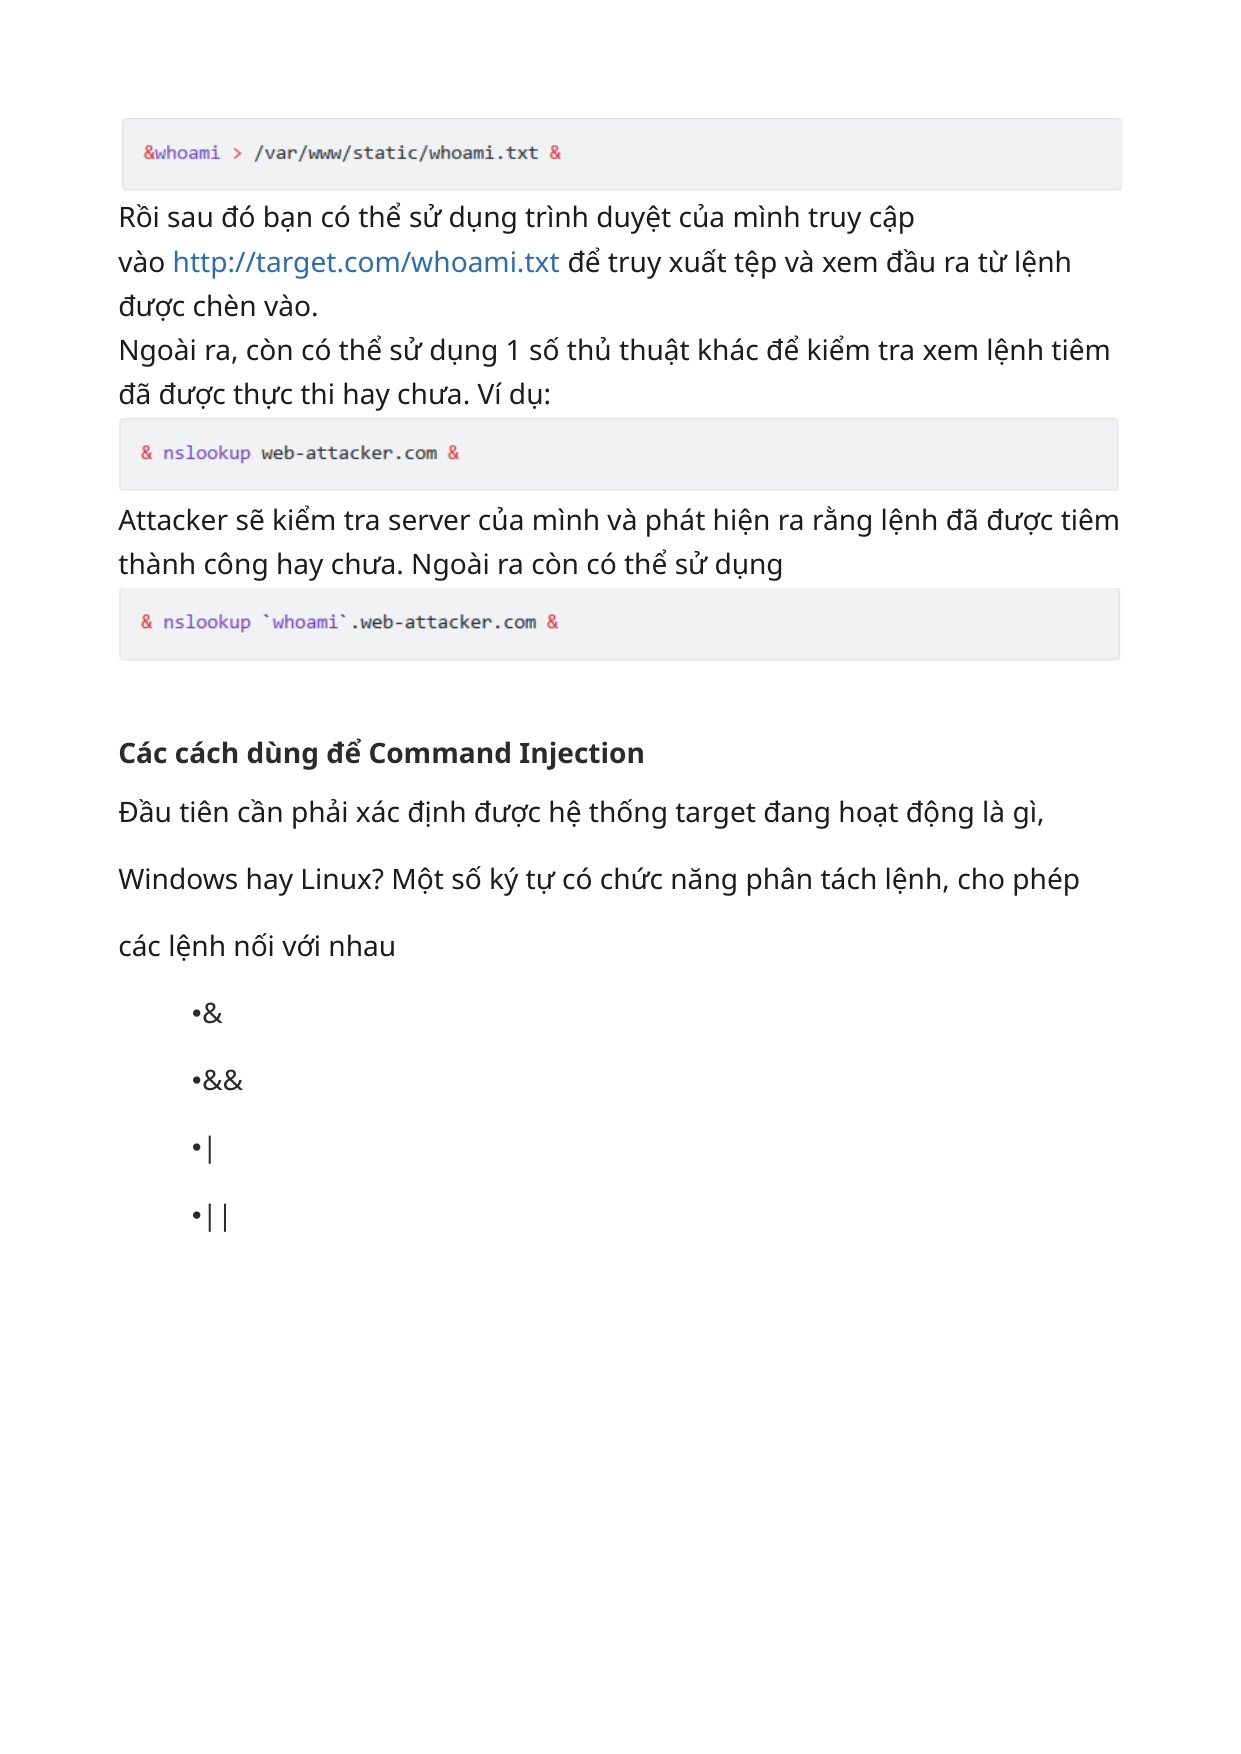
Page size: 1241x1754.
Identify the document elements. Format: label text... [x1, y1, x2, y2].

picture [118, 588, 1123, 662]
text Attacker sẽ kiểm tra server của mình và phát hiện ra rằng lệnh đã được tiêm thành công hay chưa. Ngoài ra còn có thể sử dụng [118, 495, 1122, 583]
picture [118, 118, 1123, 192]
list & [118, 993, 1122, 1032]
subtitle Các cách dùng để Command Injection [118, 734, 1122, 772]
text Đầu tiên cần phải xác định được hệ thống target đang hoạt động là gì, Windows hay Linux? Một số ký tự có chức năng phân tách lệnh, cho phép các lệnh nối với nhau [118, 792, 1122, 965]
list && [118, 1061, 1122, 1099]
text Ngoài ra, còn có thể sử dụng 1 số thủ thuật khác để kiểm tra xem lệnh tiêm đã được thực thi hay chưa. Ví dụ: [118, 330, 1122, 412]
list | [118, 1128, 1122, 1166]
text Rồi sau đó bạn có thể sử dụng trình duyệt của mình truy cập vào http://target.com/whoami.txt để truy xuất tệp và xem đầu ra từ lệnh được chèn vào. [118, 192, 1122, 324]
list || [118, 1195, 1122, 1233]
picture [118, 418, 1123, 495]
